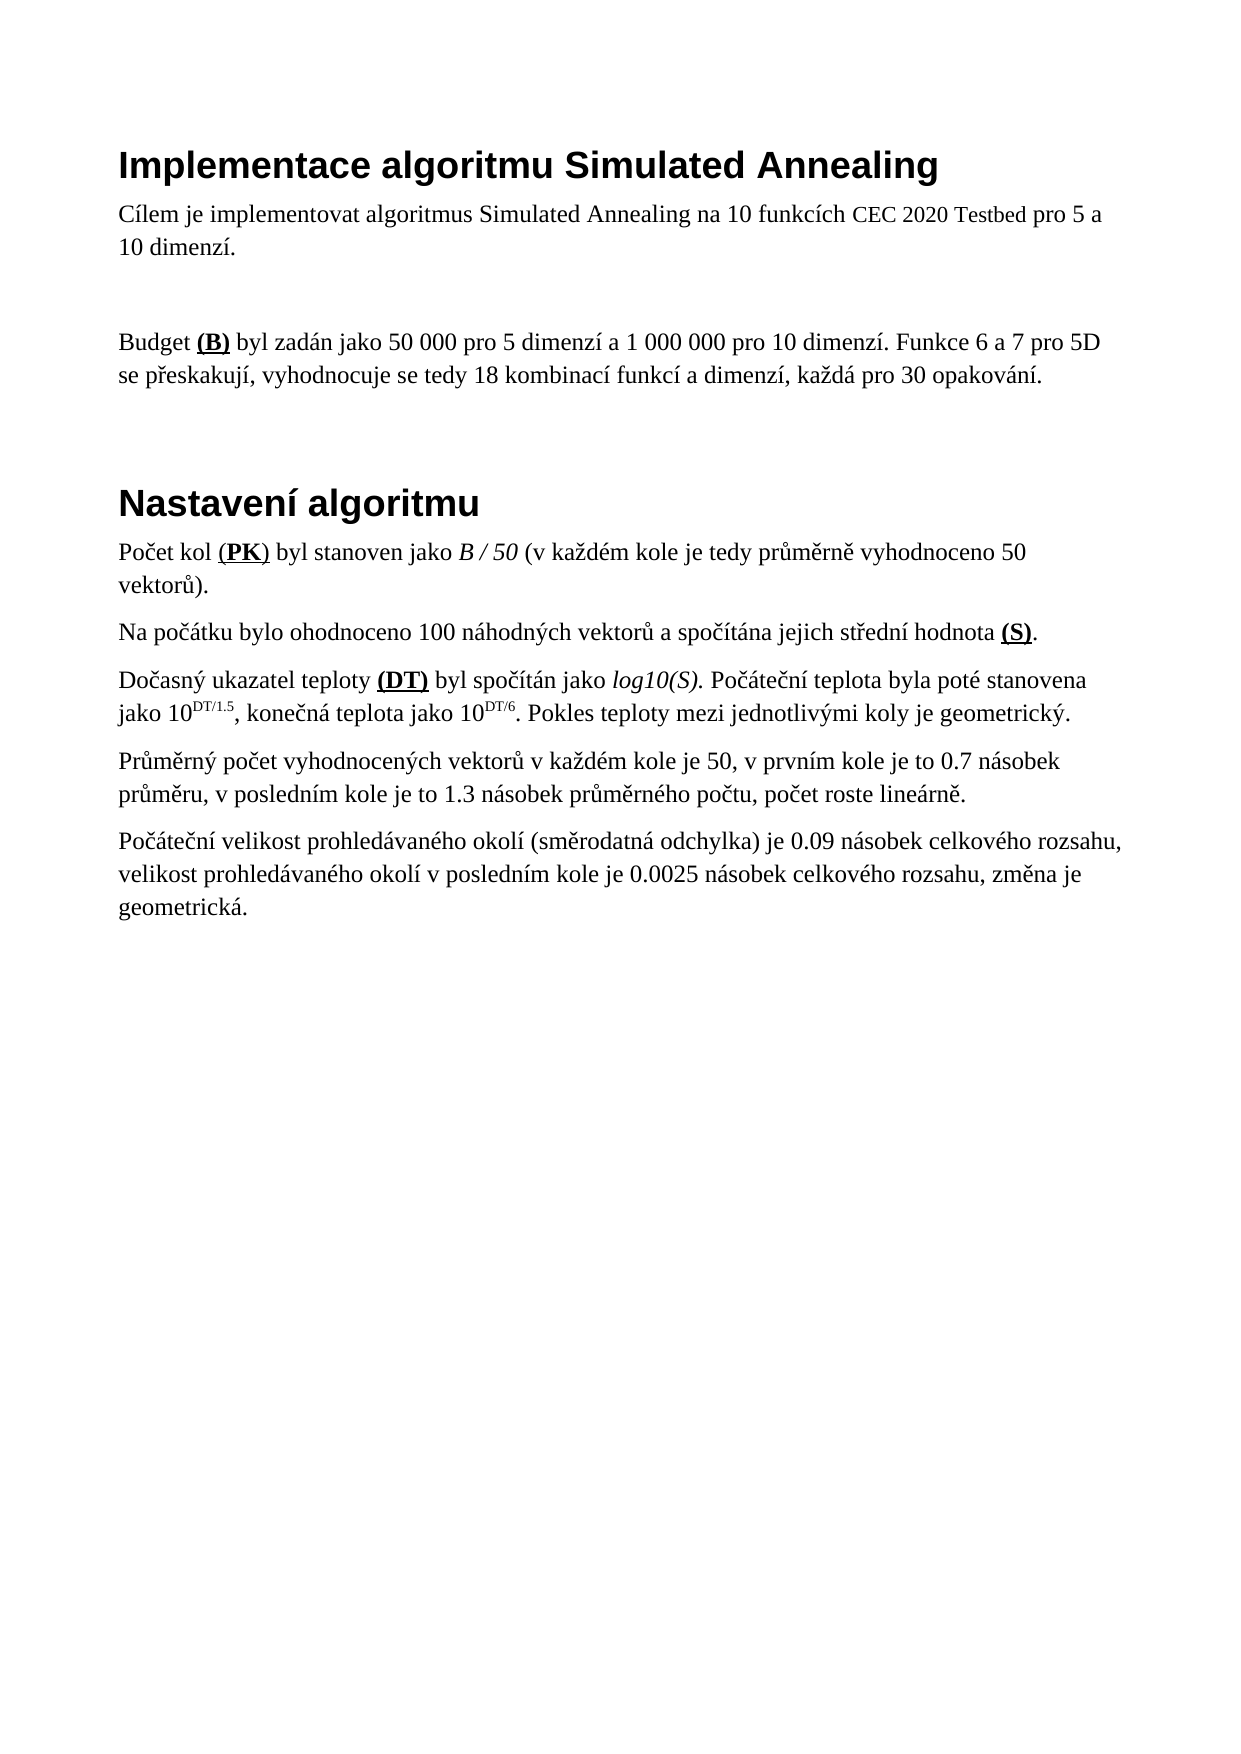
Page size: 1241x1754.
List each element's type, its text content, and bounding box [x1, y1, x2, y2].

text Na počátku bylo ohodnoceno 100 náhodných vektorů a spočítána jejich střední hodnota (S). [118, 617, 1122, 646]
subtitle Nastavení algoritmu [118, 481, 1122, 524]
text Průměrný počet vyhodnocených vektorů v každém kole je 50, v prvním kole je to 0.7 násobek průměru, v posledním kole je to 1.3 násobek průměrného počtu, počet roste lineárně. [118, 746, 1122, 807]
text Budget (B) byl zadán jako 50 000 pro 5 dimenzí a 1 000 000 pro 10 dimenzí. Funkce 6 a 7 pro 5D se přeskakují, vyhodnocuje se tedy 18 kombinací funkcí a dimenzí, každá pro 30 opakování. [118, 327, 1122, 389]
text Dočasný ukazatel teploty (DT) byl spočítán jako log10(S). Počáteční teplota byla poté stanovena jako 10DT/1.5, konečná teplota jako 10DT/6. Pokles teploty mezi jednotlivými koly je geometrický. [118, 665, 1122, 727]
text Počáteční velikost prohledávaného okolí (směrodatná odchylka) je 0.09 násobek celkového rozsahu, velikost prohledávaného okolí v posledním kole je 0.0025 násobek celkového rozsahu, změna je geometrická. [118, 826, 1122, 921]
subtitle Implementace algoritmu Simulated Annealing [118, 143, 1122, 187]
text Počet kol (PK) byl stanoven jako B / 50 (v každém kole je tedy průměrně vyhodnoceno 50 vektorů). [118, 537, 1122, 599]
text Cílem je implementovat algoritmus Simulated Annealing na 10 funkcích CEC 2020 Testbed pro 5 a 10 dimenzí. [118, 199, 1122, 261]
